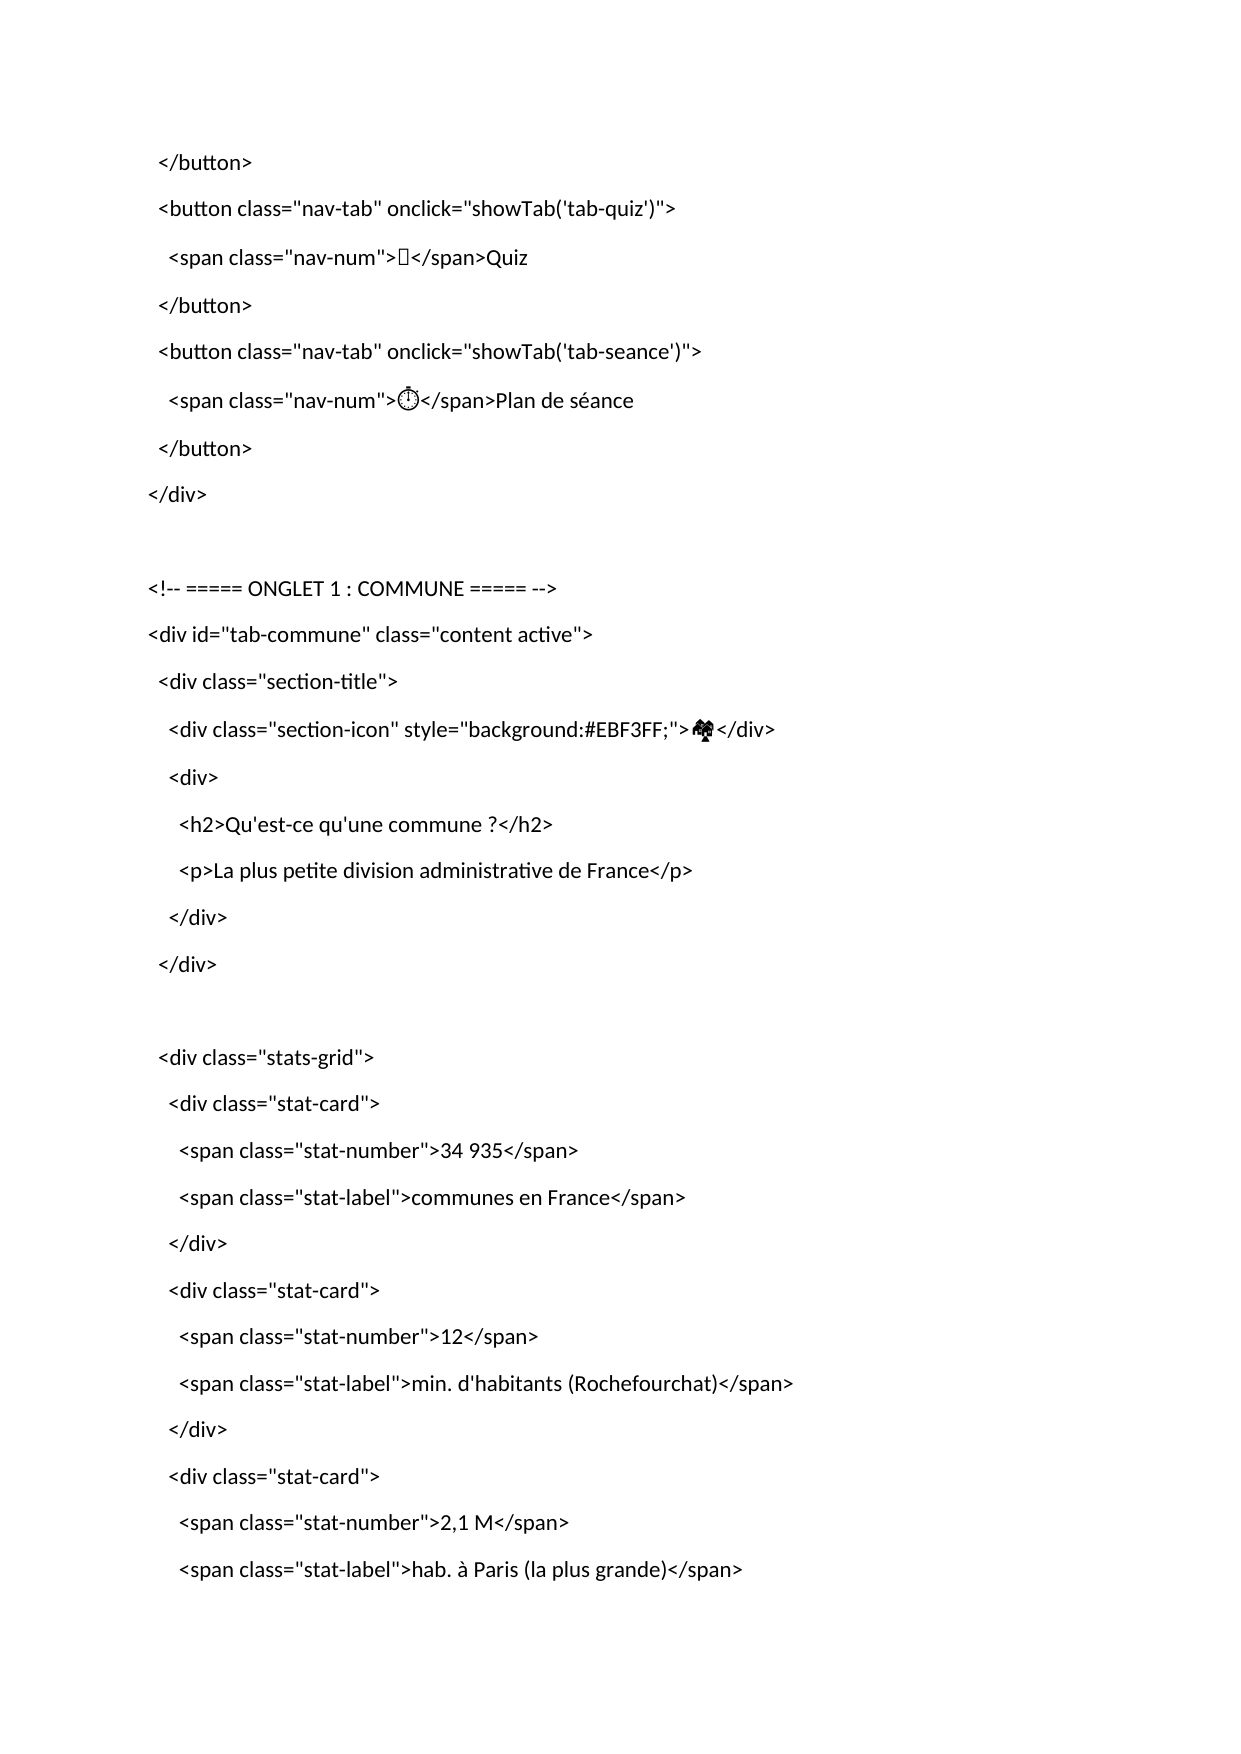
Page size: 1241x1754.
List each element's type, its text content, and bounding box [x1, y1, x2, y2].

text <div class="stat-card"> [148, 1276, 1093, 1304]
text </button> [148, 291, 1093, 319]
text <!-- ===== ONGLET 1 : COMMUNE ===== --> [148, 574, 1093, 602]
text <span class="stat-label">hab. à Paris (la plus grande)</span> [148, 1555, 1093, 1583]
text <p>La plus petite division administrative de France</p> [148, 857, 1093, 885]
text <span class="stat-label">min. d'habitants (Rochefourchat)</span> [148, 1369, 1093, 1397]
text <span class="stat-number">12</span> [148, 1322, 1093, 1350]
text <h2>Qu'est-ce qu'une commune ?</h2> [148, 810, 1093, 838]
text <span class="stat-number">34 935</span> [148, 1136, 1093, 1164]
text </div> [148, 1415, 1093, 1443]
text <button class="nav-tab" onclick="showTab('tab-seance')"> [148, 337, 1093, 365]
text </div> [148, 903, 1093, 931]
text <span class="stat-label">communes en France</span> [148, 1183, 1093, 1211]
text <span class="nav-num">🎯</span>Quiz [148, 241, 1093, 272]
text </button> [148, 148, 1093, 176]
text </div> [148, 481, 1093, 509]
text <span class="nav-num">⏱️</span>Plan de séance [148, 384, 1093, 415]
text <div class="stats-grid"> [148, 1043, 1093, 1071]
text <span class="stat-number">2,1 M</span> [148, 1508, 1093, 1537]
text <button class="nav-tab" onclick="showTab('tab-quiz')"> [148, 194, 1093, 222]
text <div> [148, 763, 1093, 792]
text </button> [148, 434, 1093, 462]
text <div class="stat-card"> [148, 1462, 1093, 1490]
text </div> [148, 950, 1093, 978]
text </div> [148, 1229, 1093, 1257]
text <div id="tab-commune" class="content active"> [148, 620, 1093, 648]
text <div class="section-title"> [148, 667, 1093, 695]
text <div class="stat-card"> [148, 1089, 1093, 1117]
text <div class="section-icon" style="background:#EBF3FF;">🏘️</div> [148, 713, 1093, 745]
